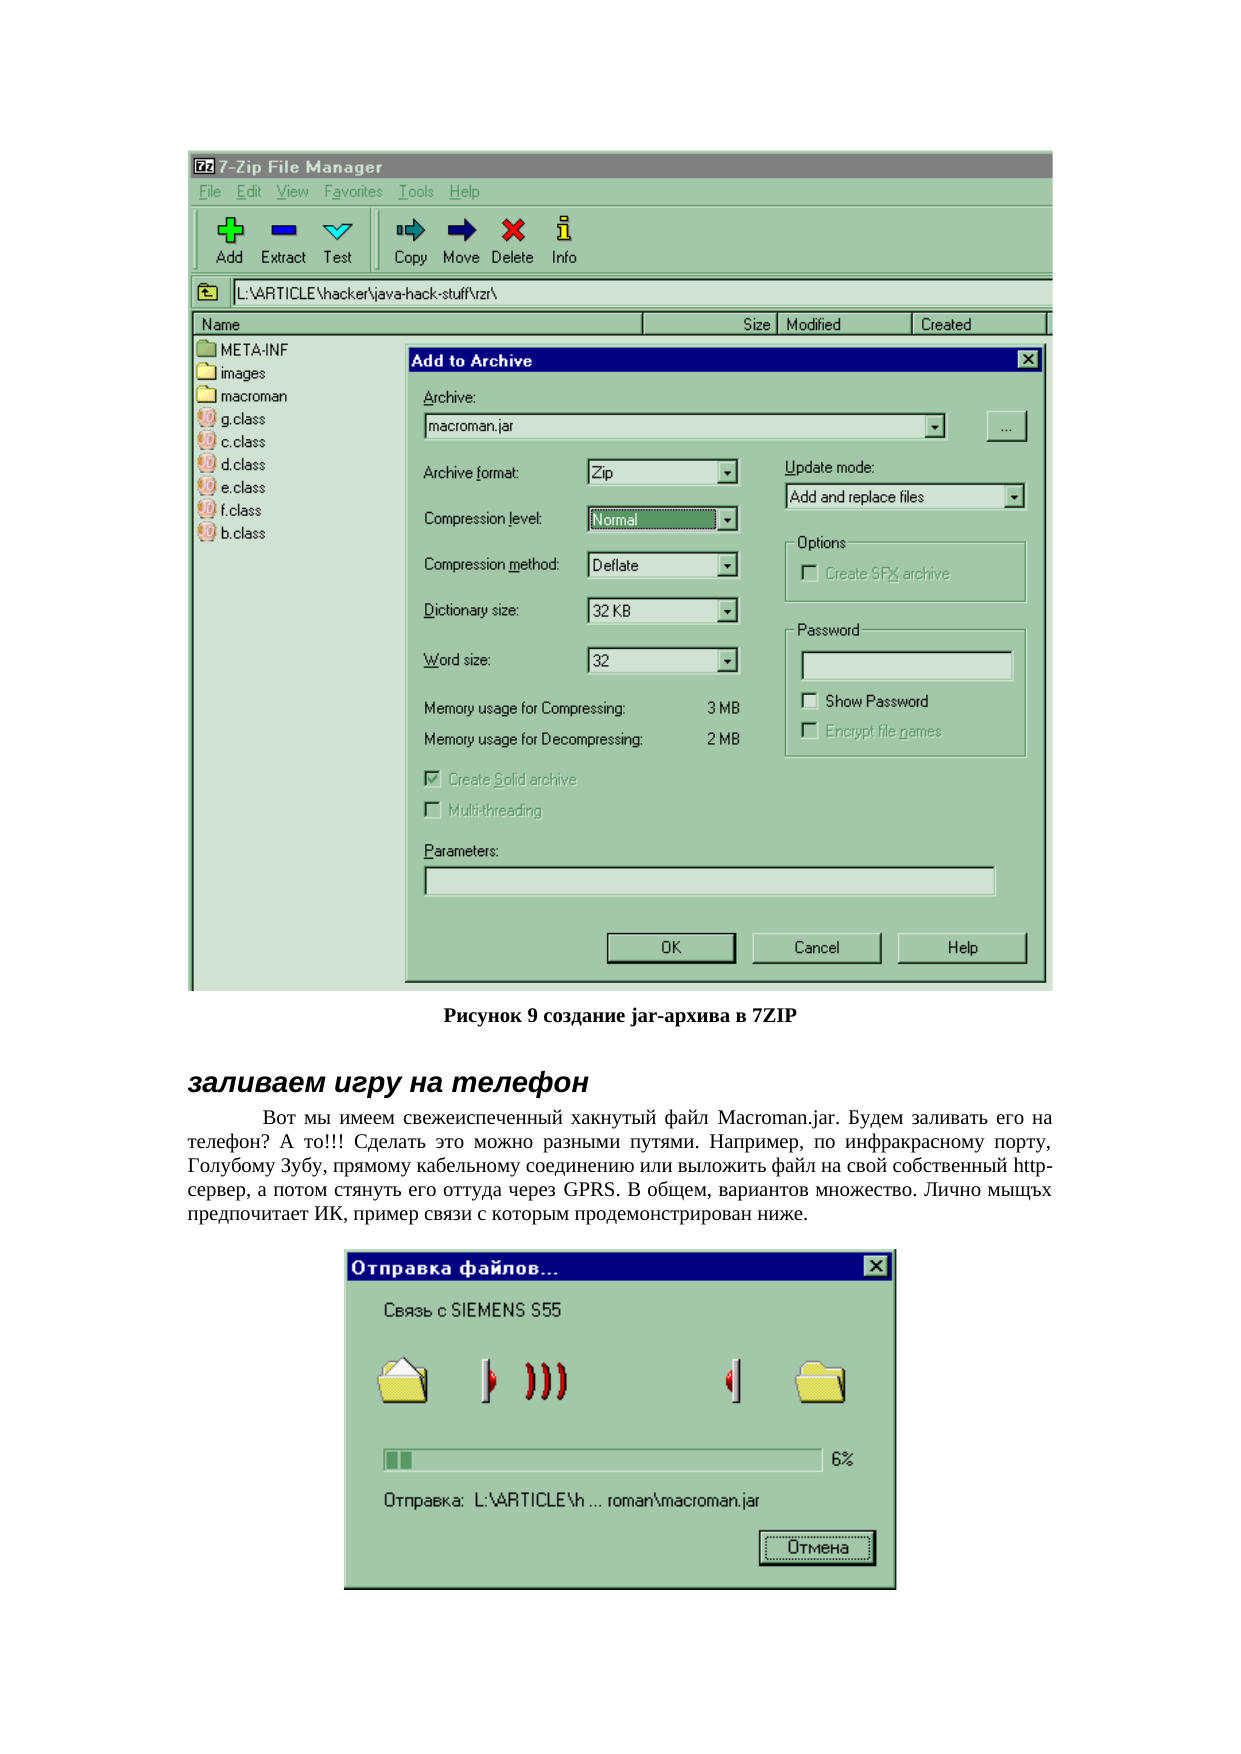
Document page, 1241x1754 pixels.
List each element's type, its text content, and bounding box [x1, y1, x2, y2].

text Вот мы имеем свежеиспеченный хакнутый файл Macroman.jar. Будем заливать его на телефон? А то!!! Сделать это можно разными путями. Например, по инфракрасному порту, Голубому Зубу, прямому кабельному соединению или выложить файл на свой собственный http-сервер, а потом стянуть его оттуда через GPRS. В общем, вариантов множество. Лично мыщъх предпочитает ИК, пример связи с которым продемонстрирован ниже. [187, 1104, 1053, 1225]
picture [187, 150, 1053, 991]
subtitle заливаем игру на телефон [187, 1065, 1053, 1098]
text Рисунок 9 создание jar-архива в 7ZIP [187, 1003, 1053, 1027]
picture [343, 1249, 897, 1590]
